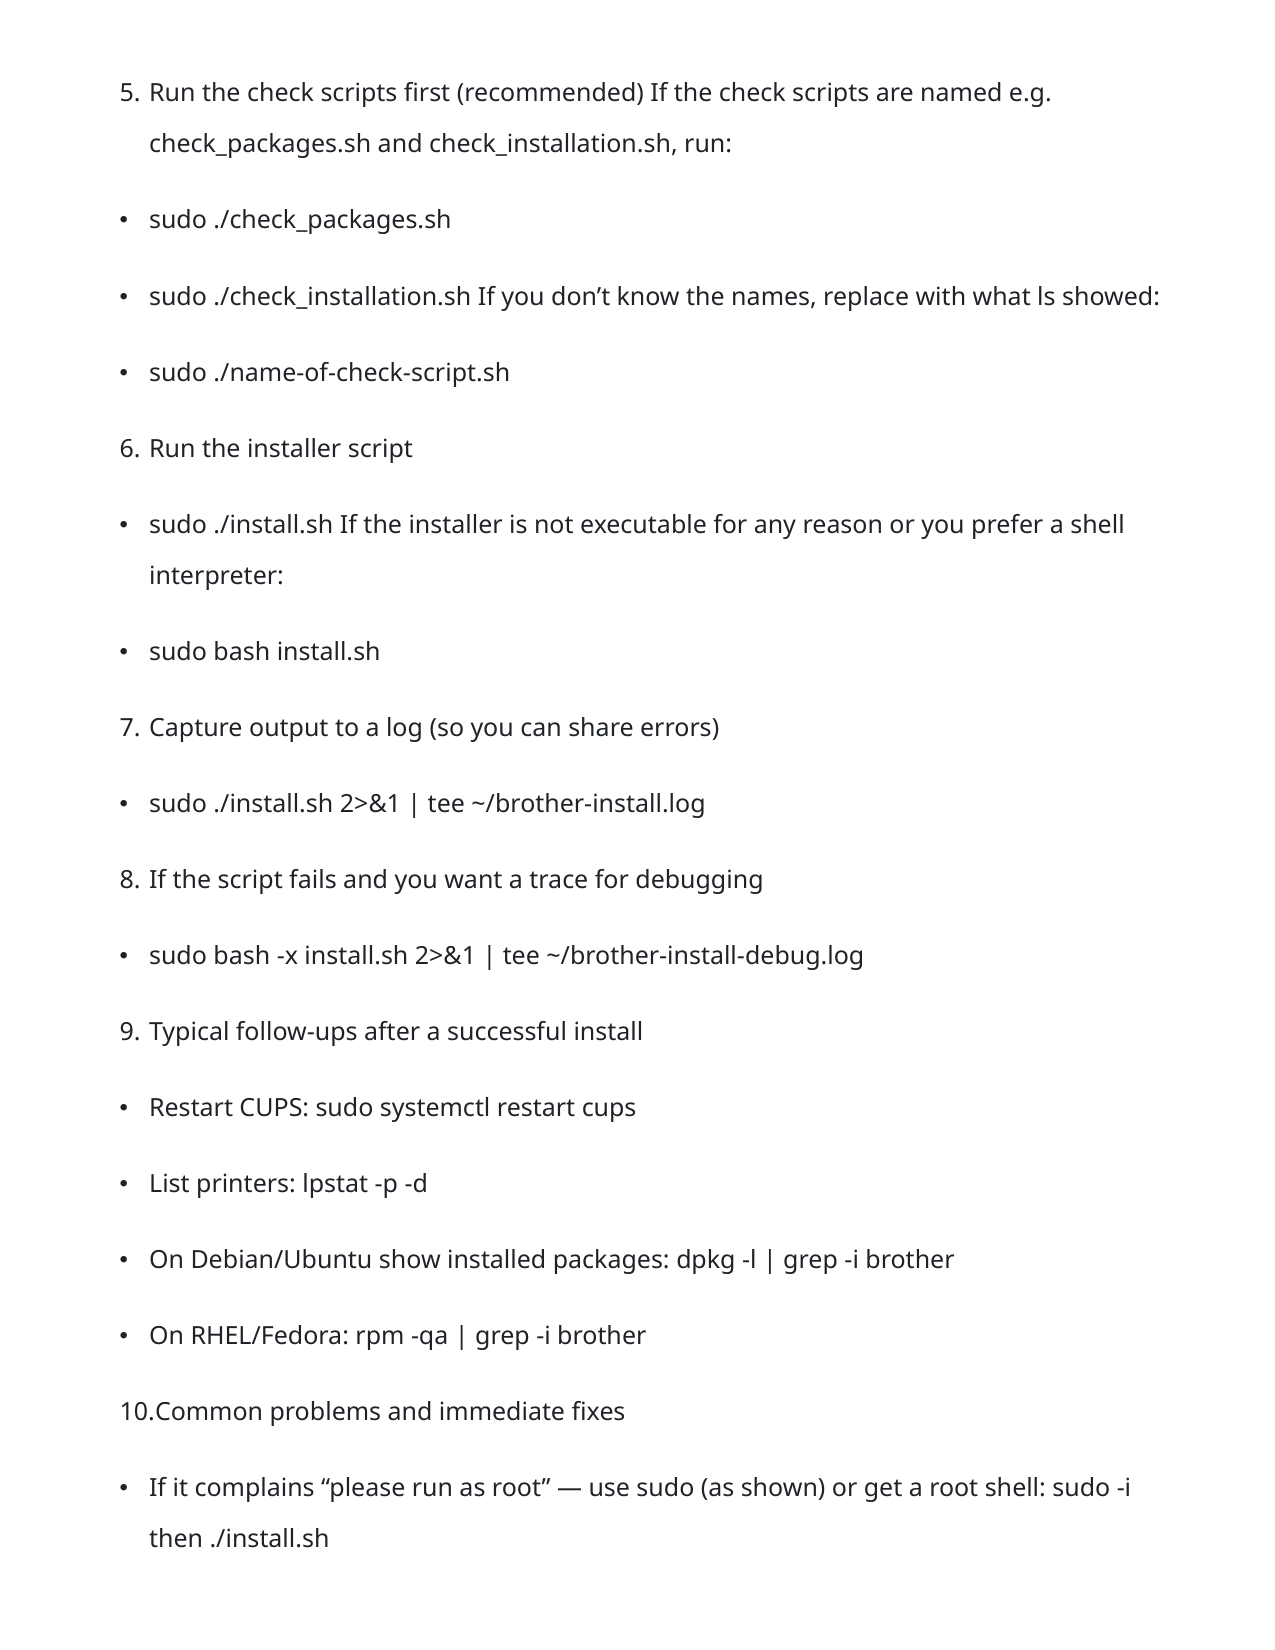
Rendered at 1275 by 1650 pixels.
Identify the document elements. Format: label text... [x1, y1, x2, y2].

list Restart CUPS: sudo systemctl restart cups [119, 1089, 1200, 1124]
list Run the installer script [119, 430, 1200, 464]
list sudo bash -x install.sh 2>&1 | tee ~/brother-install-debug.log [119, 937, 1200, 972]
list If it complains “please run as root” — use sudo (as shown) or get a root shell: sudo -i then ./install.sh [119, 1470, 1200, 1555]
list sudo bash install.sh [119, 633, 1200, 667]
list On Debian/Ubuntu show installed packages: dpkg -l | grep -i brother [119, 1242, 1200, 1276]
list If the script fails and you want a trace for debugging [119, 861, 1200, 896]
list List printers: lpstat -p -d [119, 1166, 1200, 1200]
list sudo ./install.sh If the installer is not executable for any reason or you prefer a shell interpreter: [119, 506, 1200, 591]
list sudo ./install.sh 2>&1 | tee ~/brother-install.log [119, 785, 1200, 819]
list sudo ./name-of-check-script.sh [119, 354, 1200, 388]
list Run the check scripts first (recommended) If the check scripts are named e.g. check_packages.sh and check_installation.sh, run: [119, 75, 1200, 160]
list Typical follow-ups after a successful install [119, 1013, 1200, 1048]
list Capture output to a log (so you can share errors) [119, 709, 1200, 743]
list sudo ./check_packages.sh [119, 202, 1200, 236]
list Common problems and immediate fixes [119, 1394, 1200, 1428]
list sudo ./check_installation.sh If you don’t know the names, replace with what ls showed: [119, 278, 1200, 312]
list On RHEL/Fedora: rpm -qa | grep -i brother [119, 1318, 1200, 1352]
